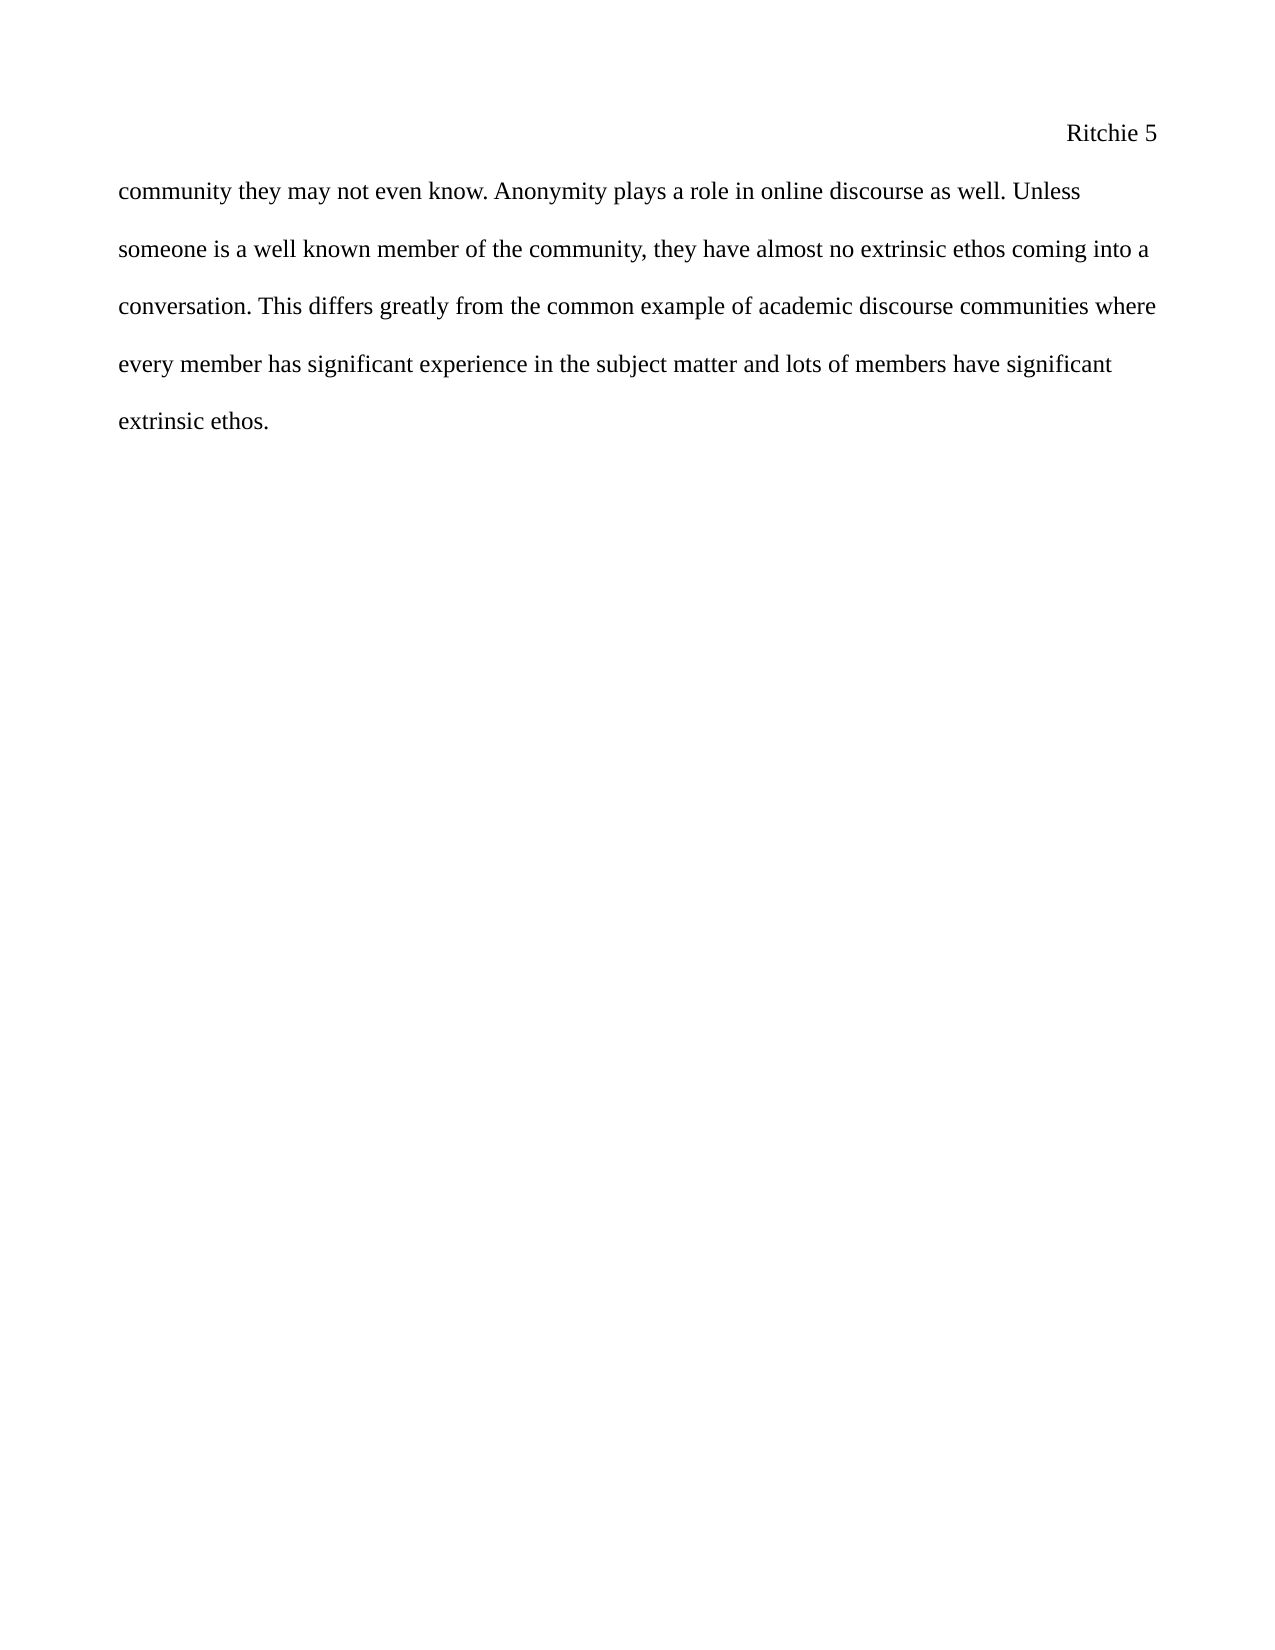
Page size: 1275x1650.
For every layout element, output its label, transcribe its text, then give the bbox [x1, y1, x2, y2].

text community they may not even know. Anonymity plays a role in online discourse as well. Unless someone is a well known member of the community, they have almost no extrinsic ethos coming into a conversation. This differs greatly from the common example of academic discourse communities where every member has significant experience in the subject matter and lots of members have significant extrinsic ethos. [118, 176, 1157, 435]
